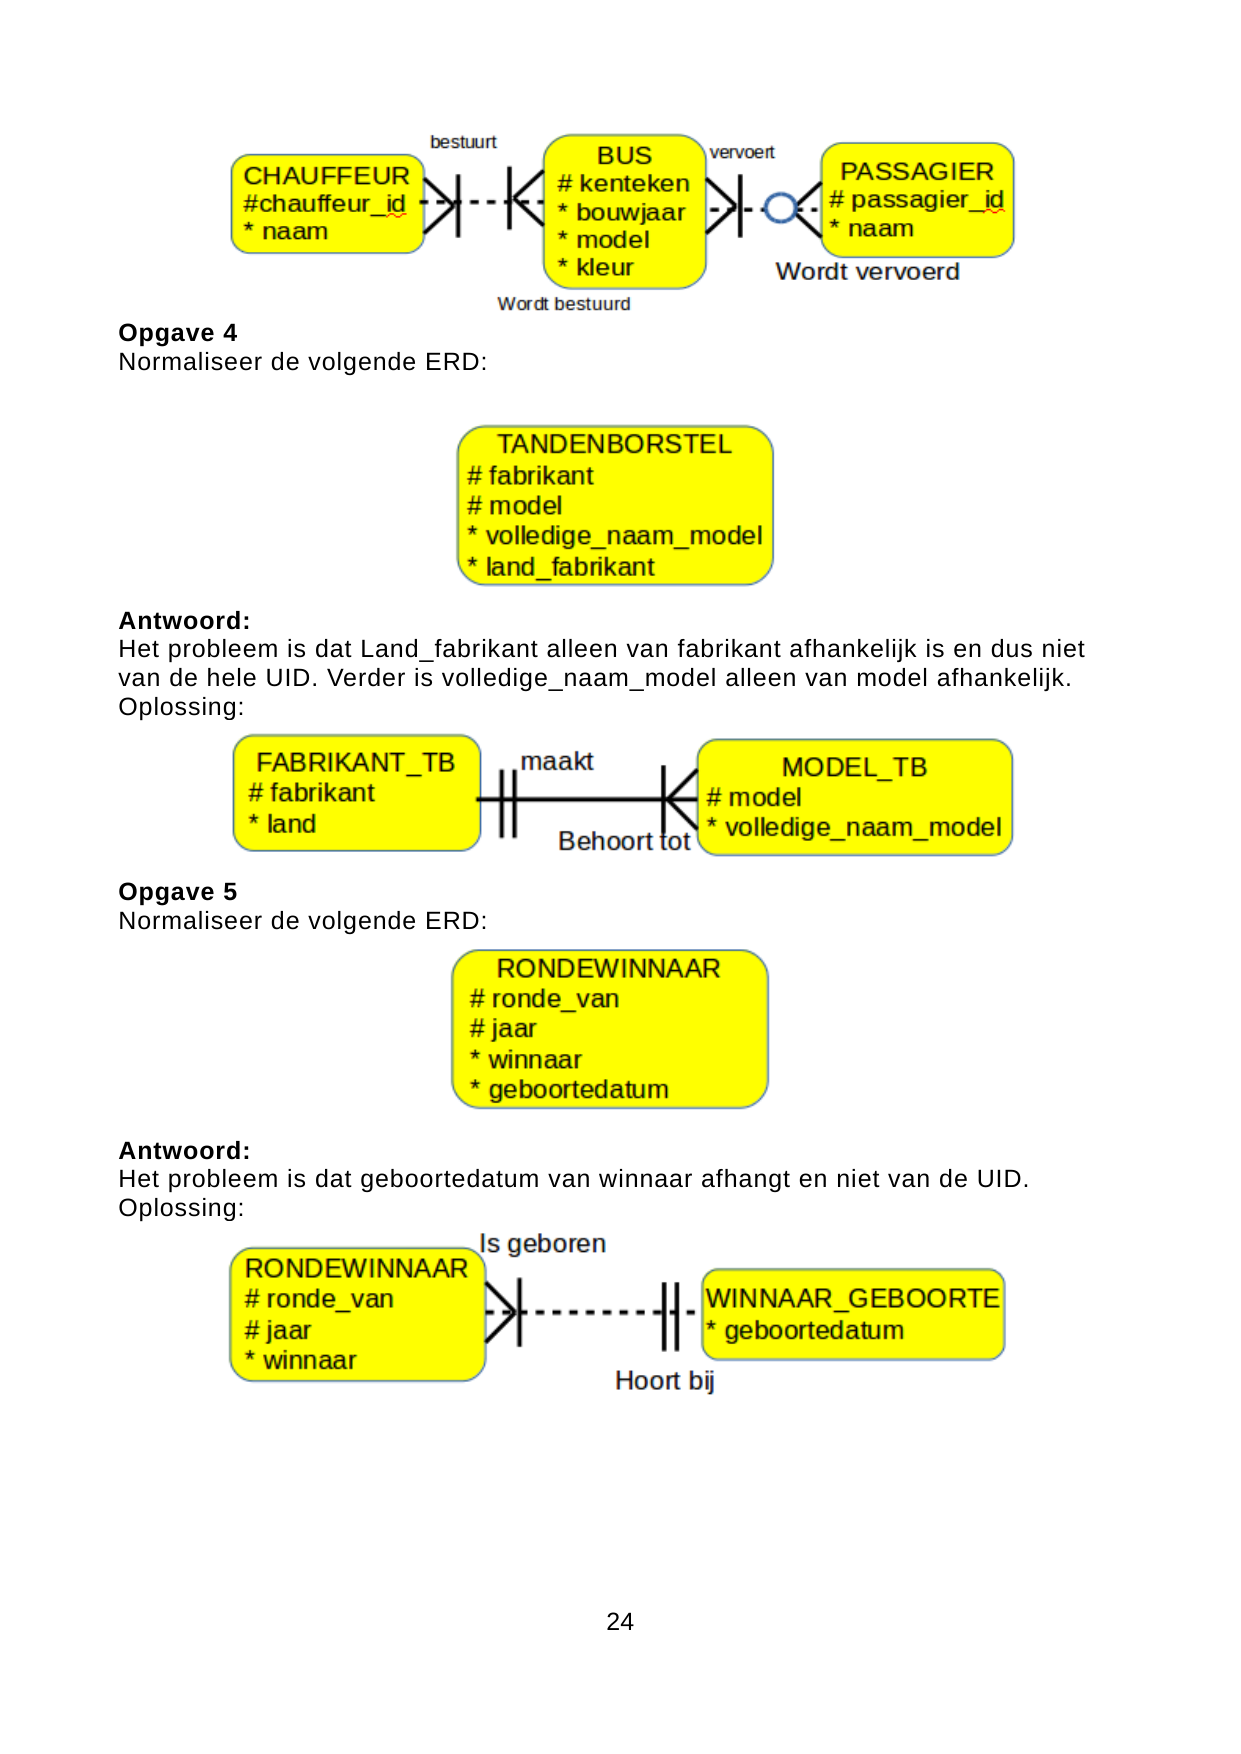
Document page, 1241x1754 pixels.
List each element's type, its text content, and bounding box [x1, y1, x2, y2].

picture [447, 392, 793, 598]
text Normaliseer de volgende ERD: [118, 347, 1122, 376]
text Het probleem is dat geboortedatum van winnaar afhangt en niet van de UID. Oplossing: [118, 1164, 1122, 1222]
text Opgave 4 [118, 118, 1122, 347]
text Opgave 5 [118, 721, 1122, 906]
text Antwoord: [118, 606, 1122, 634]
picture [220, 118, 1020, 319]
text Het probleem is dat Land_fabrikant alleen van fabrikant afhankelijk is en dus niet van de hele UID. Verder is volledige_naam_model alleen van model afhankelijk. Oplossing: [118, 634, 1122, 721]
picture [445, 934, 795, 1125]
text Antwoord: [118, 1136, 1122, 1164]
picture [223, 1221, 1017, 1404]
text Normaliseer de volgende ERD: [118, 906, 1122, 934]
picture [222, 720, 1018, 877]
